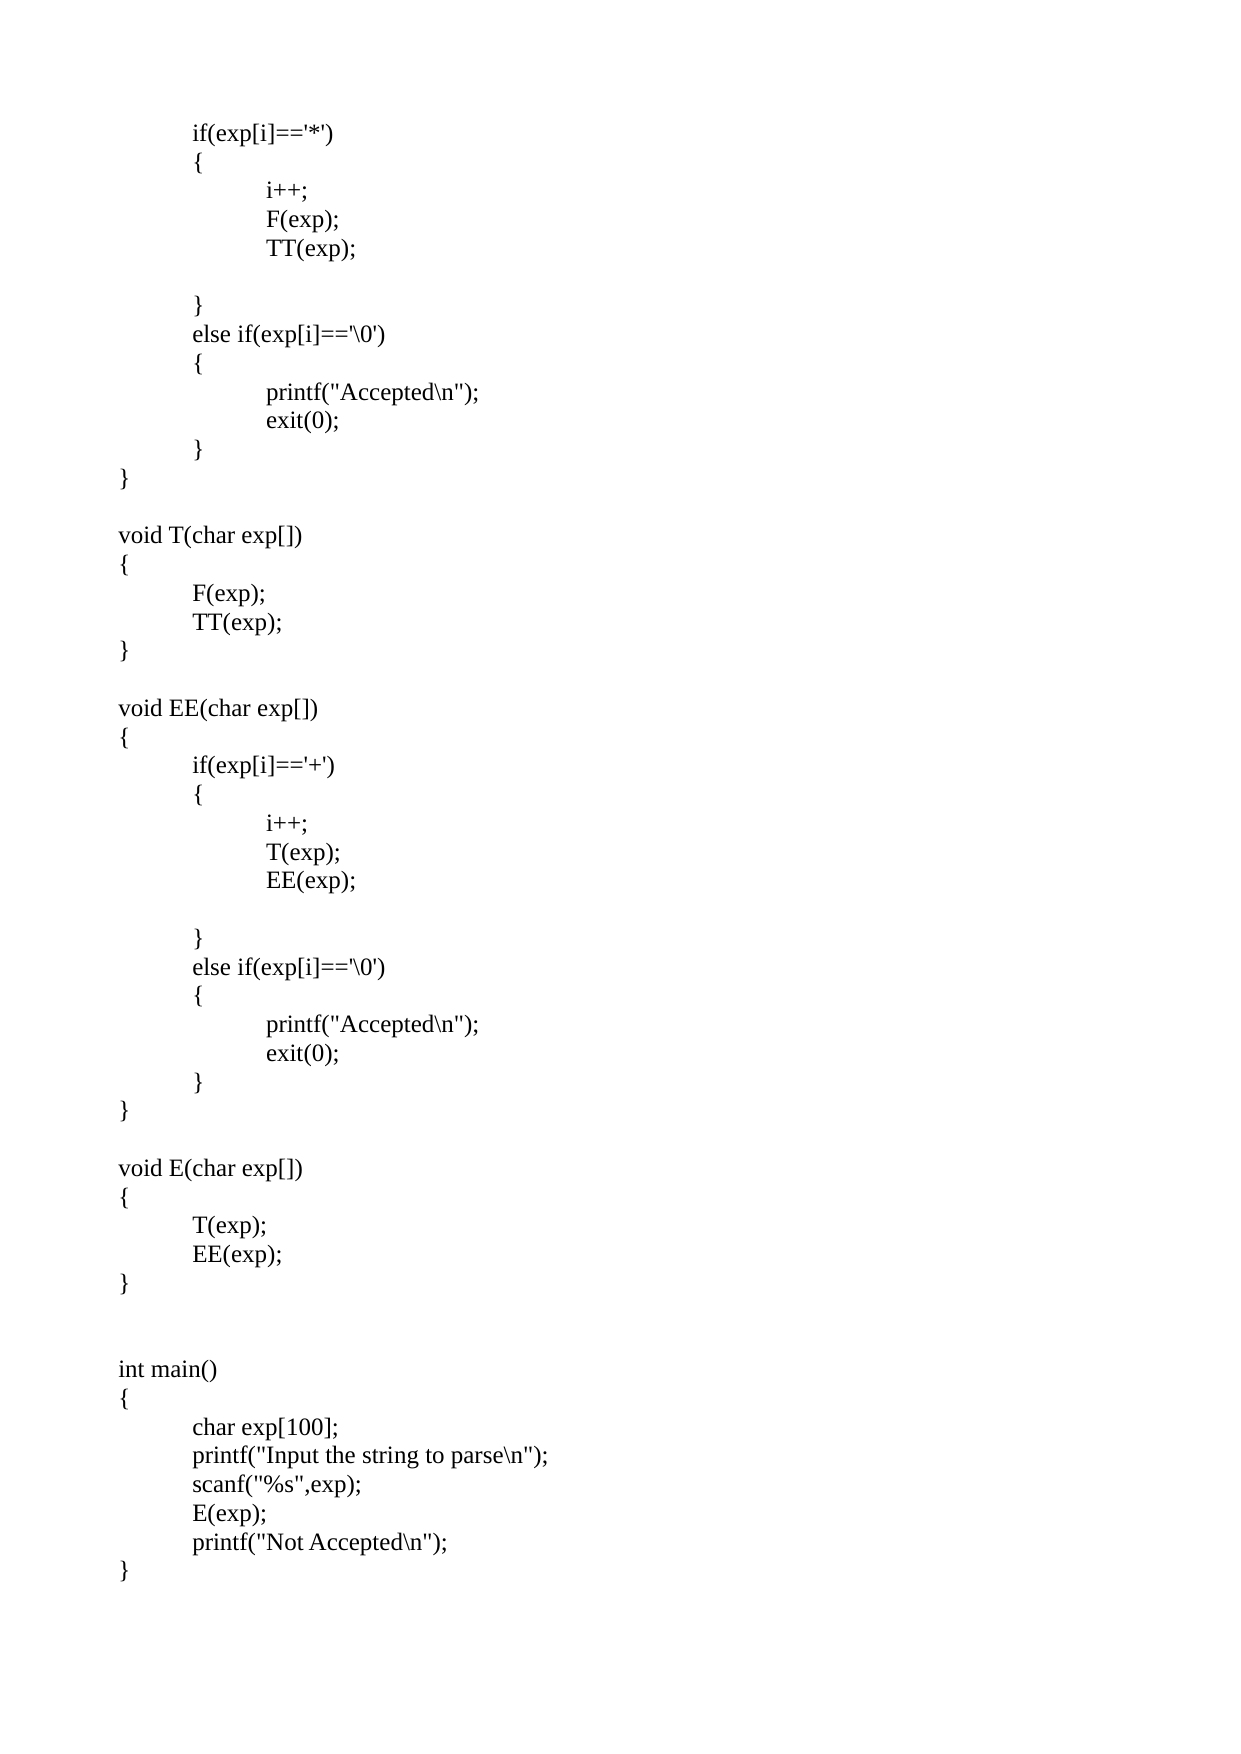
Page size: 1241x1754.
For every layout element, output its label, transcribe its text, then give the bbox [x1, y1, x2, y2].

text T(exp); [118, 1211, 1122, 1239]
text void E(char exp[]) [118, 1153, 1122, 1182]
text else if(exp[i]=='\0') [118, 319, 1122, 348]
text scanf("%s",exp); [118, 1469, 1122, 1498]
text { [118, 1182, 1122, 1211]
text i++; [118, 176, 1122, 204]
text E(exp); [118, 1498, 1122, 1527]
text } [118, 291, 1122, 319]
text exit(0); [118, 1038, 1122, 1067]
text { [118, 348, 1122, 377]
text i++; [118, 808, 1122, 837]
text EE(exp); [118, 1239, 1122, 1268]
text TT(exp); [118, 607, 1122, 636]
text { [118, 549, 1122, 578]
text } [118, 923, 1122, 952]
text } [118, 636, 1122, 664]
text } [118, 1268, 1122, 1297]
text { [118, 1383, 1122, 1412]
text int main() [118, 1354, 1122, 1383]
text } [118, 463, 1122, 492]
text printf("Accepted\n"); [118, 1009, 1122, 1038]
text printf("Not Accepted\n"); [118, 1527, 1122, 1556]
text EE(exp); [118, 866, 1122, 894]
text if(exp[i]=='+') [118, 751, 1122, 779]
text F(exp); [118, 204, 1122, 233]
text F(exp); [118, 578, 1122, 607]
text printf("Accepted\n"); [118, 377, 1122, 406]
text } [118, 1067, 1122, 1096]
text } [118, 1096, 1122, 1124]
text T(exp); [118, 837, 1122, 866]
text } [118, 1556, 1122, 1584]
text printf("Input the string to parse\n"); [118, 1441, 1122, 1469]
text void T(char exp[]) [118, 521, 1122, 549]
text void EE(char exp[]) [118, 693, 1122, 722]
text char exp[100]; [118, 1412, 1122, 1441]
text TT(exp); [118, 233, 1122, 262]
text if(exp[i]=='*') [118, 118, 1122, 147]
text { [118, 779, 1122, 808]
text { [118, 147, 1122, 176]
text { [118, 981, 1122, 1009]
text else if(exp[i]=='\0') [118, 952, 1122, 981]
text } [118, 434, 1122, 463]
text { [118, 722, 1122, 751]
text exit(0); [118, 406, 1122, 434]
